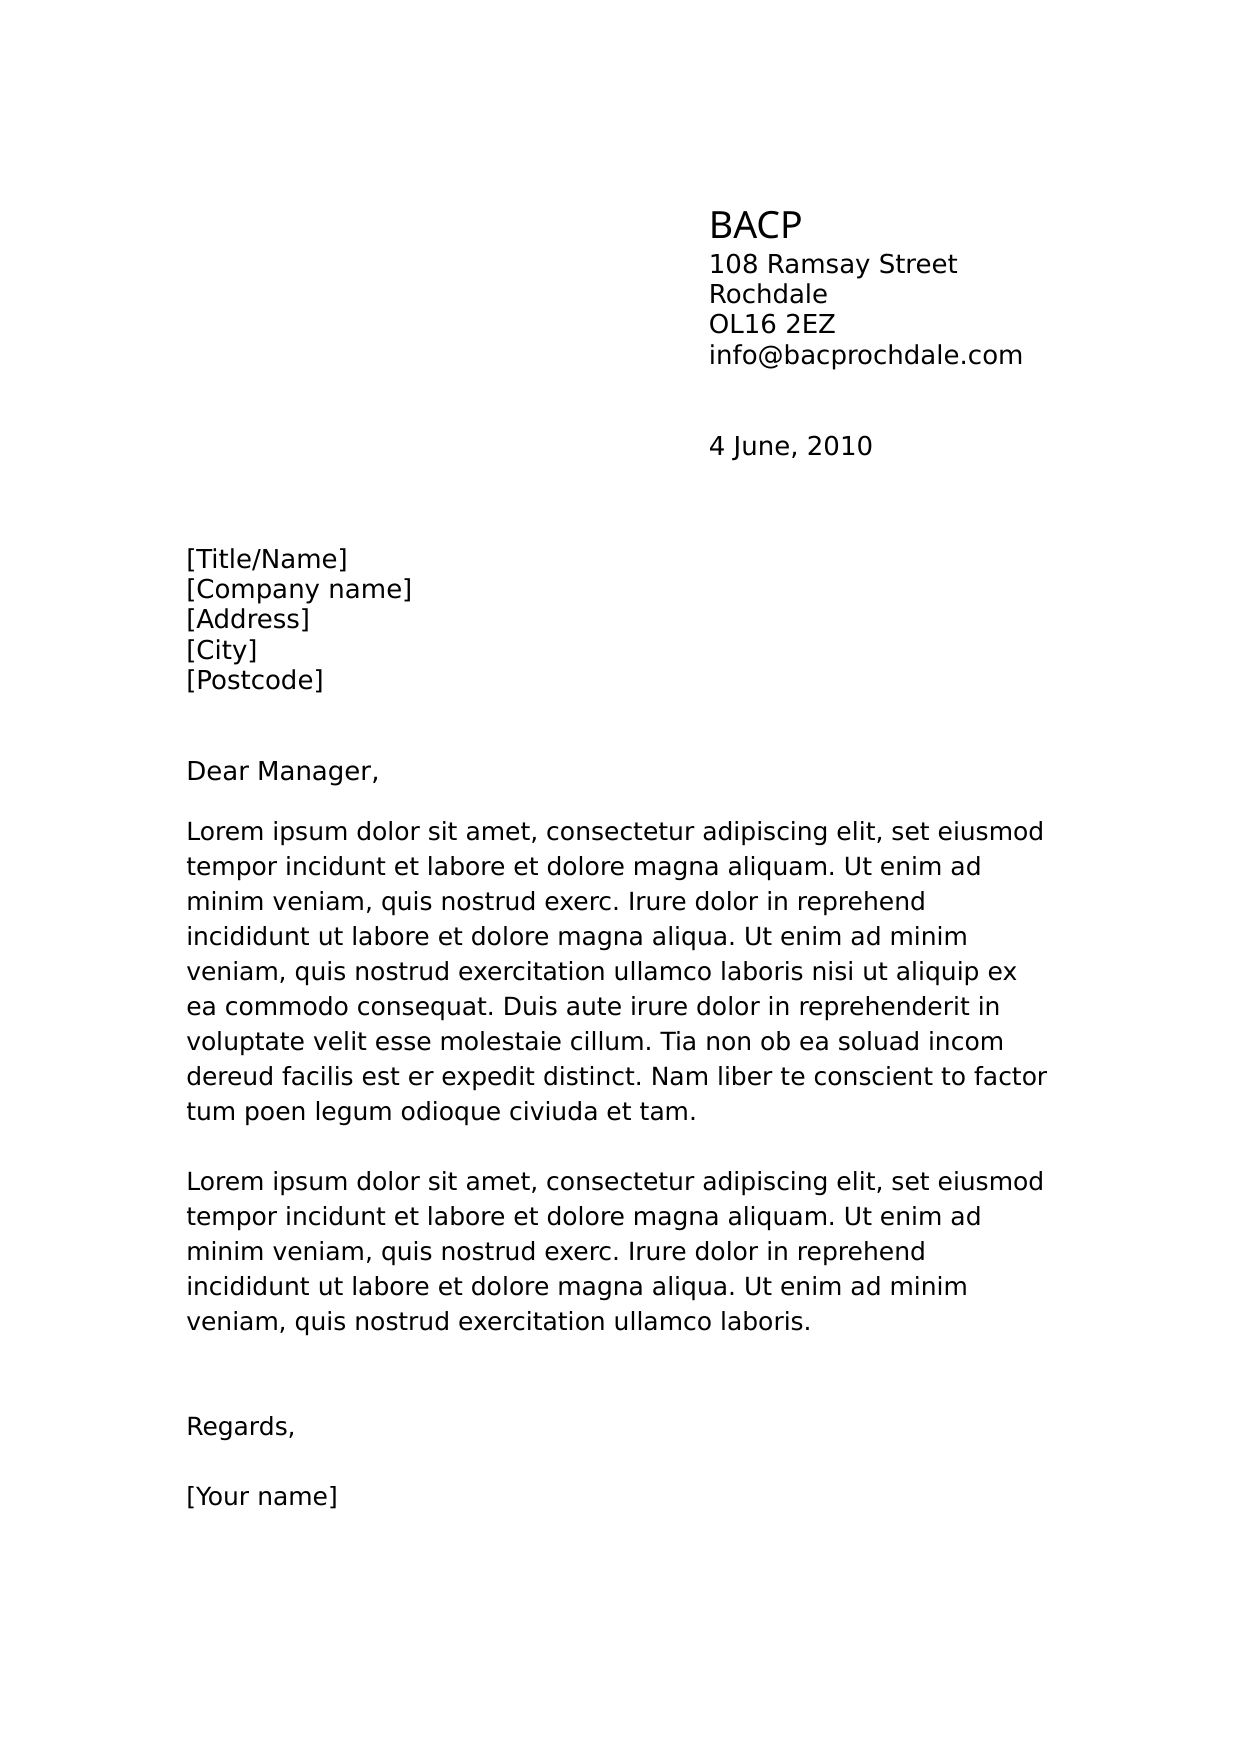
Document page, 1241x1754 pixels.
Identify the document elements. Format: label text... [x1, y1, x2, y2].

text [Postcode] [186, 665, 1054, 696]
text info@bacprochdale.com [709, 340, 1181, 370]
text Dear Manager, [186, 756, 1054, 787]
text Lorem ipsum dolor sit amet, consectetur adipiscing elit, set eiusmod tempor incidunt et labore et dolore magna aliquam. Ut enim ad minim veniam, quis nostrud exerc. Irure dolor in reprehend incididunt ut labore et dolore magna aliqua. Ut enim ad minim veniam, quis nostrud exercitation ullamco laboris. [186, 1167, 1054, 1336]
text Regards, [186, 1412, 1054, 1441]
text [Address] [186, 605, 1054, 635]
text Rochdale [709, 279, 1181, 309]
text 4 June, 2010 [709, 431, 1181, 461]
text OL16 2EZ [709, 309, 1181, 340]
text [Your name] [186, 1482, 1054, 1511]
text [City] [186, 635, 1054, 665]
text [Company name] [186, 574, 1054, 605]
text 108 Ramsay Street [709, 249, 1181, 279]
text Lorem ipsum dolor sit amet, consectetur adipiscing elit, set eiusmod tempor incidunt et labore et dolore magna aliquam. Ut enim ad minim veniam, quis nostrud exerc. Irure dolor in reprehend incididunt ut labore et dolore magna aliqua. Ut enim ad minim veniam, quis nostrud exercitation ullamco laboris nisi ut aliquip ex ea commodo consequat. Duis aute irure dolor in reprehenderit in voluptate velit esse molestaie cillum. Tia non ob ea soluad incom dereud facilis est er expedit distinct. Nam liber te conscient to factor tum poen legum odioque civiuda et tam. [186, 817, 1054, 1126]
text [Title/Name] [186, 544, 1054, 574]
text BACP [709, 198, 1181, 249]
